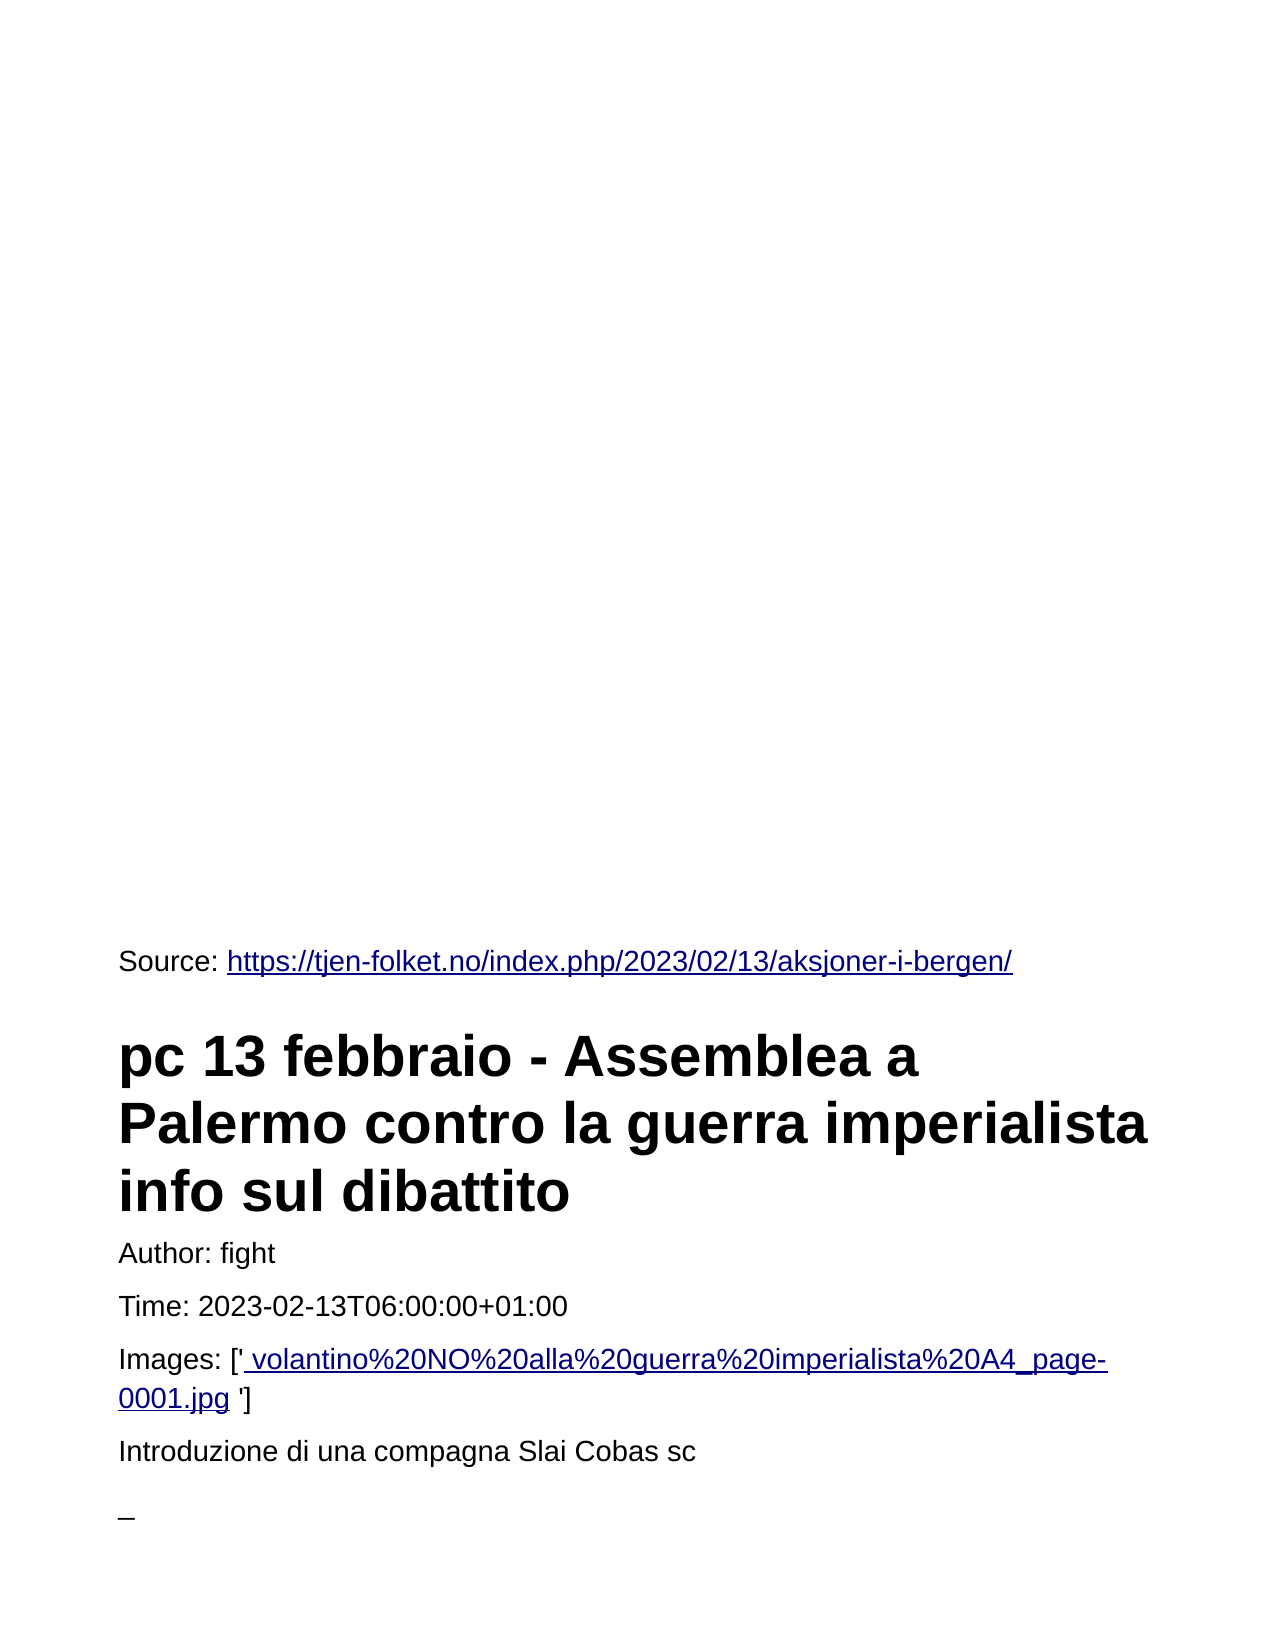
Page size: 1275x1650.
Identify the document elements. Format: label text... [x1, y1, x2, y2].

text Images: [' volantino%20NO%20alla%20guerra%20imperialista%20A4_page-0001.jpg '] [118, 1342, 1157, 1414]
text _ [118, 1487, 1157, 1520]
text Author: fight [118, 1236, 1157, 1269]
text Introduzione di una compagna Slai Cobas sc [118, 1434, 1157, 1467]
text Time: 2023-02-13T06:00:00+01:00 [118, 1289, 1157, 1322]
subtitle pc 13 febbraio - Assemblea a Palermo contro la guerra imperialista info sul dibattito [118, 1022, 1157, 1223]
text Source: https://tjen-folket.no/index.php/2023/02/13/aksjoner-i-bergen/ [118, 944, 1157, 977]
